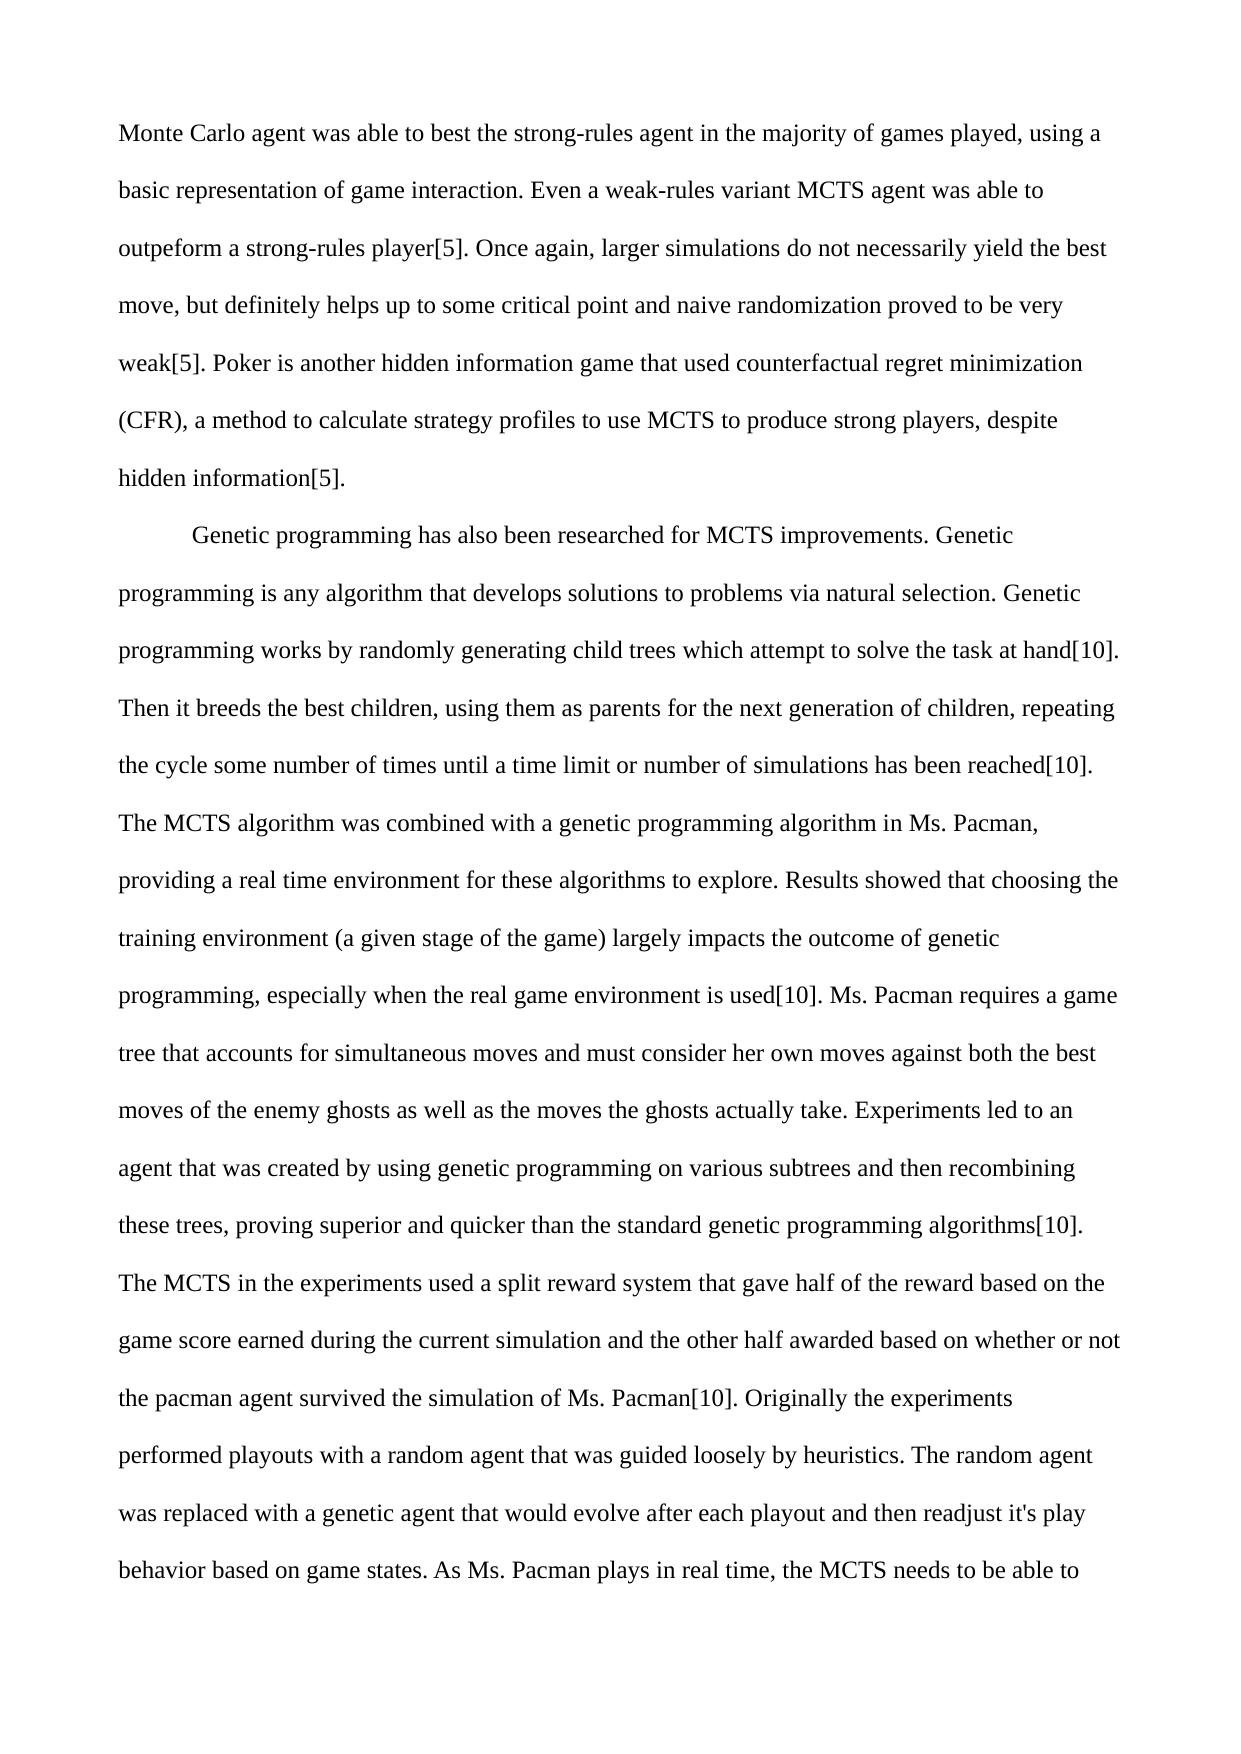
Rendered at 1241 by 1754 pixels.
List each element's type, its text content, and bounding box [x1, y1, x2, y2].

text Monte Carlo agent was able to best the strong-rules agent in the majority of games played, using a basic representation of game interaction. Even a weak-rules variant MCTS agent was able to outpeform a strong-rules player[5]. Once again, larger simulations do not necessarily yield the best move, but definitely helps up to some critical point and naive randomization proved to be very weak[5]. Poker is another hidden information game that used counterfactual regret minimization (CFR), a method to calculate strategy profiles to use MCTS to produce strong players, despite hidden information[5]. [118, 118, 1122, 492]
text Genetic programming has also been researched for MCTS improvements. Genetic programming is any algorithm that develops solutions to problems via natural selection. Genetic programming works by randomly generating child trees which attempt to solve the task at hand[10]. Then it breeds the best children, using them as parents for the next generation of children, repeating the cycle some number of times until a time limit or number of simulations has been reached[10]. The MCTS algorithm was combined with a genetic programming algorithm in Ms. Pacman, providing a real time environment for these algorithms to explore. Results showed that choosing the training environment (a given stage of the game) largely impacts the outcome of genetic programming, especially when the real game environment is used[10]. Ms. Pacman requires a game tree that accounts for simultaneous moves and must consider her own moves against both the best moves of the enemy ghosts as well as the moves the ghosts actually take. Experiments led to an agent that was created by using genetic programming on various subtrees and then recombining these trees, proving superior and quicker than the standard genetic programming algorithms[10]. The MCTS in the experiments used a split reward system that gave half of the reward based on the game score earned during the current simulation and the other half awarded based on whether or not the pacman agent survived the simulation of Ms. Pacman[10]. Originally the experiments performed playouts with a random agent that was guided loosely by heuristics. The random agent was replaced with a genetic agent that would evolve after each playout and then readjust it's play behavior based on game states. As Ms. Pacman plays in real time, the MCTS needs to be able to [118, 521, 1122, 1584]
